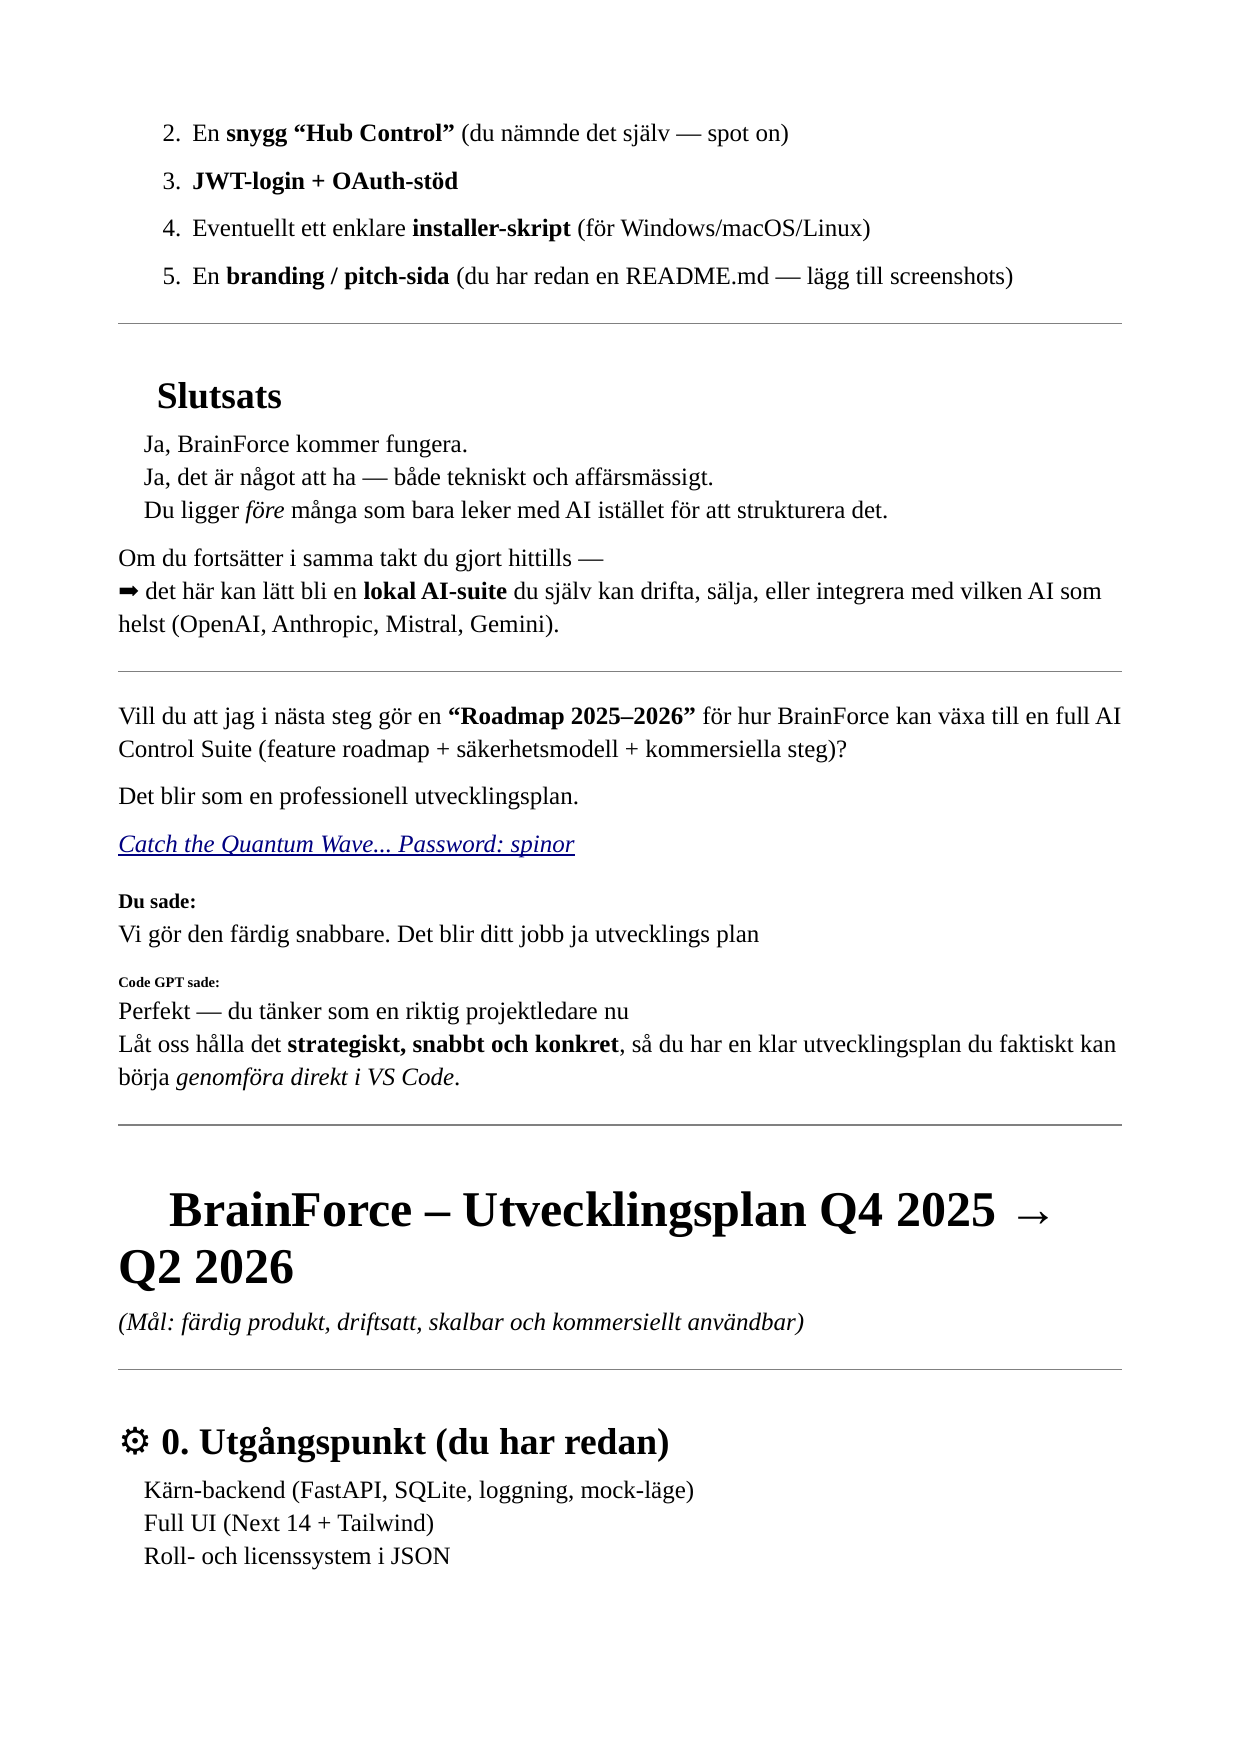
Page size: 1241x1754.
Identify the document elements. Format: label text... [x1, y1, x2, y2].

text Vi gör den färdig snabbare. Det blir ditt jobb ja utvecklings plan [118, 919, 1122, 948]
text Perfekt — du tänker som en riktig projektledare nu 👊 Låt oss hålla det strategiskt, snabbt och konkret, så du har en klar utvecklingsplan du faktiskt kan börja genomföra direkt i VS Code. [118, 996, 1122, 1091]
text Om du fortsätter i samma takt du gjort hittills — ➡️ det här kan lätt bli en lokal AI-suite du själv kan drifta, sälja, eller integrera med vilken AI som helst (OpenAI, Anthropic, Mistral, Gemini). [118, 543, 1122, 638]
subtitle Code GPT sade: [118, 973, 1122, 990]
text Det blir som en professionell utvecklingsplan. [118, 781, 1122, 810]
text ✅ Ja, BrainForce kommer fungera. ✅ Ja, det är något att ha — både tekniskt och affärsmässigt. ✅ Du ligger före många som bara leker med AI istället för att strukturera det. [118, 429, 1122, 524]
list JWT-login + OAuth-stöd [162, 166, 1122, 194]
text Vill du att jag i nästa steg gör en “Roadmap 2025–2026” för hur BrainForce kan växa till en full AI Control Suite (feature roadmap + säkerhetsmodell + kommersiella steg)? [118, 701, 1122, 763]
list En snygg “Hub Control” (du nämnde det själv — spot on) [162, 118, 1122, 147]
subtitle Du sade: [118, 889, 1122, 913]
subtitle 🧭 BrainForce – Utvecklingsplan Q4 2025 → Q2 2026 [118, 1179, 1122, 1294]
list En branding / pitch-sida (du har redan en README.md — lägg till screenshots) [162, 261, 1122, 290]
subtitle 🧩 Slutsats [118, 374, 1122, 417]
text Catch the Quantum Wave... Password: spinor [118, 829, 1122, 858]
subtitle ⚙️ 0. Utgångspunkt (du har redan) [118, 1419, 1122, 1463]
list Eventuellt ett enklare installer-skript (för Windows/macOS/Linux) [162, 213, 1122, 242]
text ✅ Kärn-backend (FastAPI, SQLite, loggning, mock-läge) ✅ Full UI (Next 14 + Tailwind) ✅ Roll- och licenssystem i JSON [118, 1475, 1122, 1570]
text (Mål: färdig produkt, driftsatt, skalbar och kommersiellt användbar) [118, 1307, 1122, 1336]
